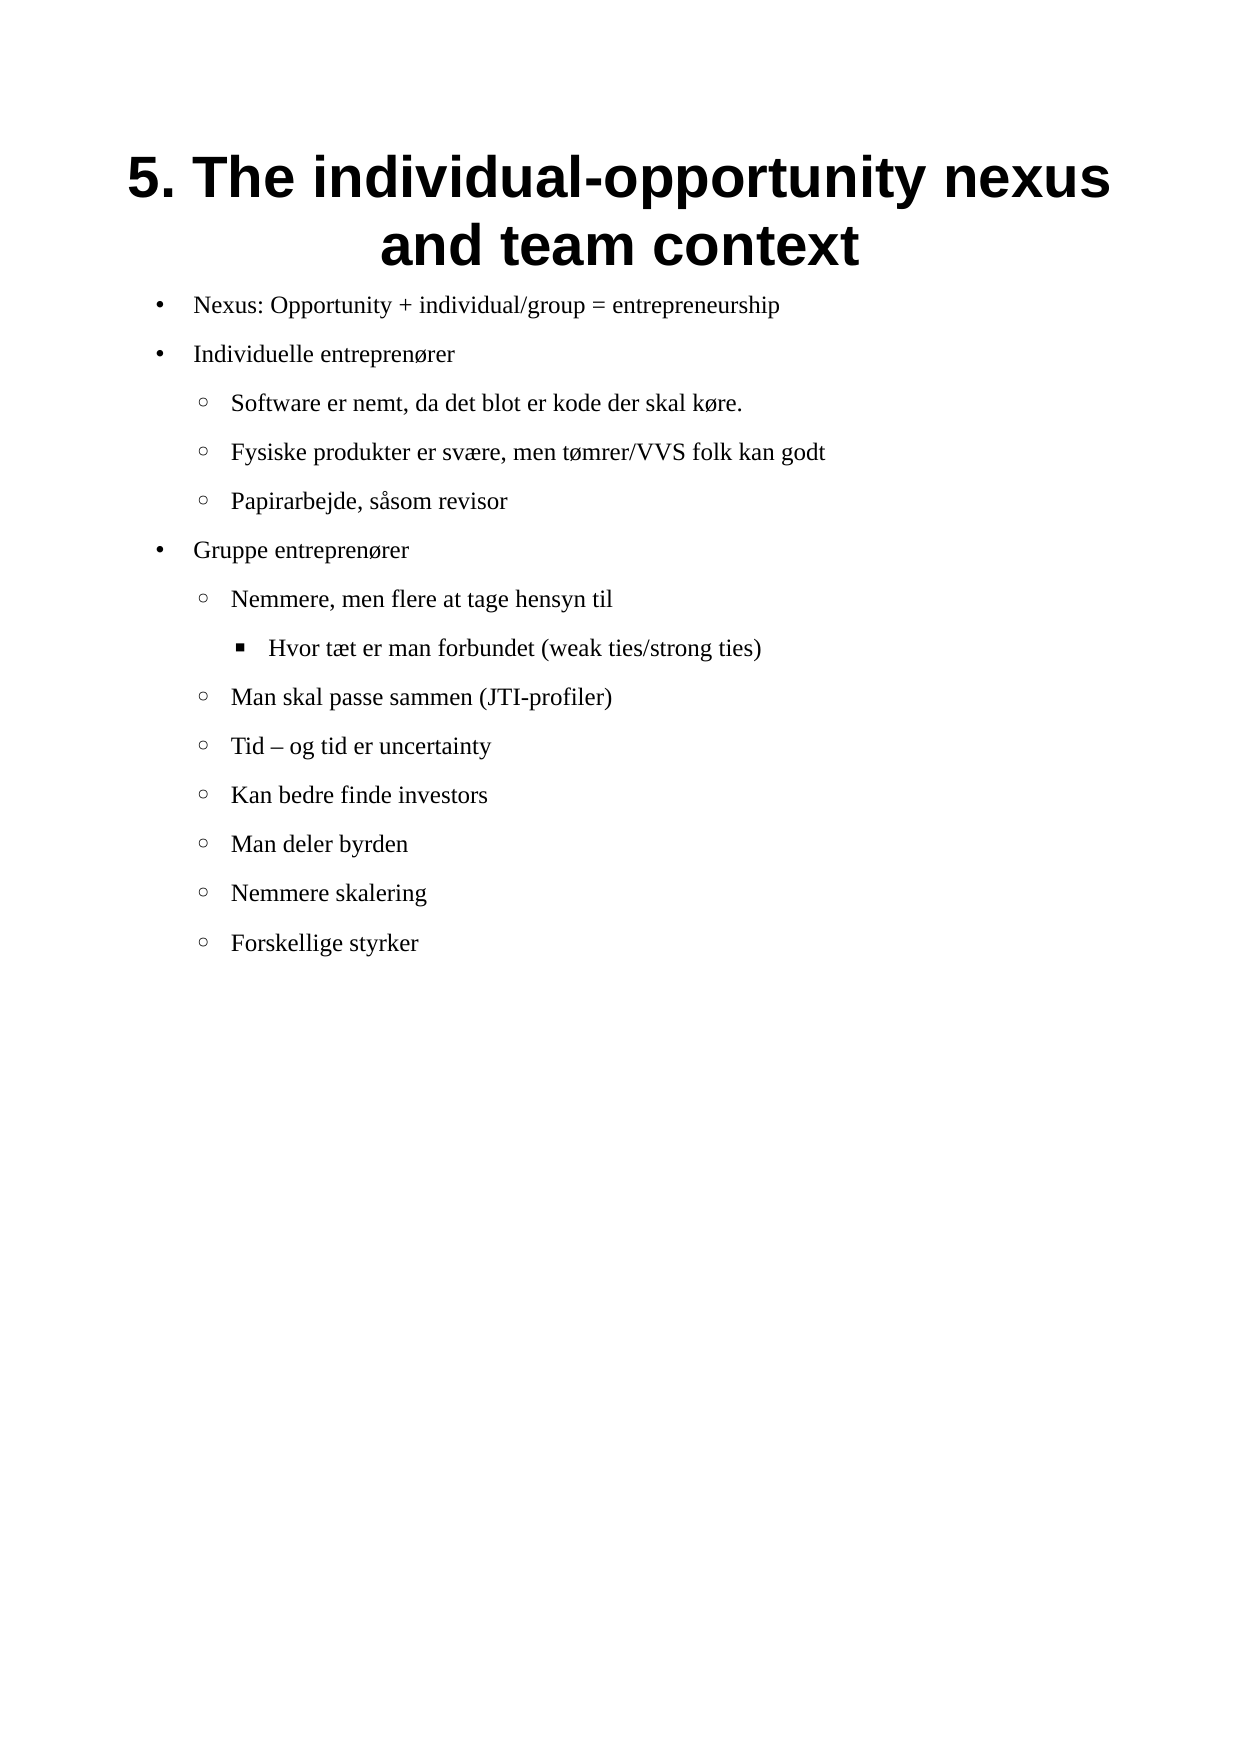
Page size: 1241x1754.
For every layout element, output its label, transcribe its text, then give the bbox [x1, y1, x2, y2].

list Individuelle entreprenører [156, 339, 1122, 368]
list Nemmere skalering [193, 878, 1122, 907]
list Gruppe entreprenører [156, 535, 1122, 564]
list Nemmere, men flere at tage hensyn til [193, 584, 1122, 613]
list Nexus: Opportunity + individual/group = entrepreneurship [156, 290, 1122, 318]
list Kan bedre finde investors [193, 780, 1122, 809]
list Hvor tæt er man forbundet (weak ties/strong ties) [231, 633, 1122, 662]
list Tid – og tid er uncertainty [193, 731, 1122, 760]
list Forskellige styrker [193, 928, 1122, 956]
list Papirarbejde, såsom revisor [193, 486, 1122, 515]
list Man deler byrden [193, 829, 1122, 858]
list Man skal passe sammen (JTI-profiler) [193, 682, 1122, 711]
list Fysiske produkter er svære, men tømrer/VVS folk kan godt [193, 437, 1122, 466]
title 5. The individual-opportunity nexus and team context [118, 143, 1122, 277]
list Software er nemt, da det blot er kode der skal køre. [193, 388, 1122, 417]
